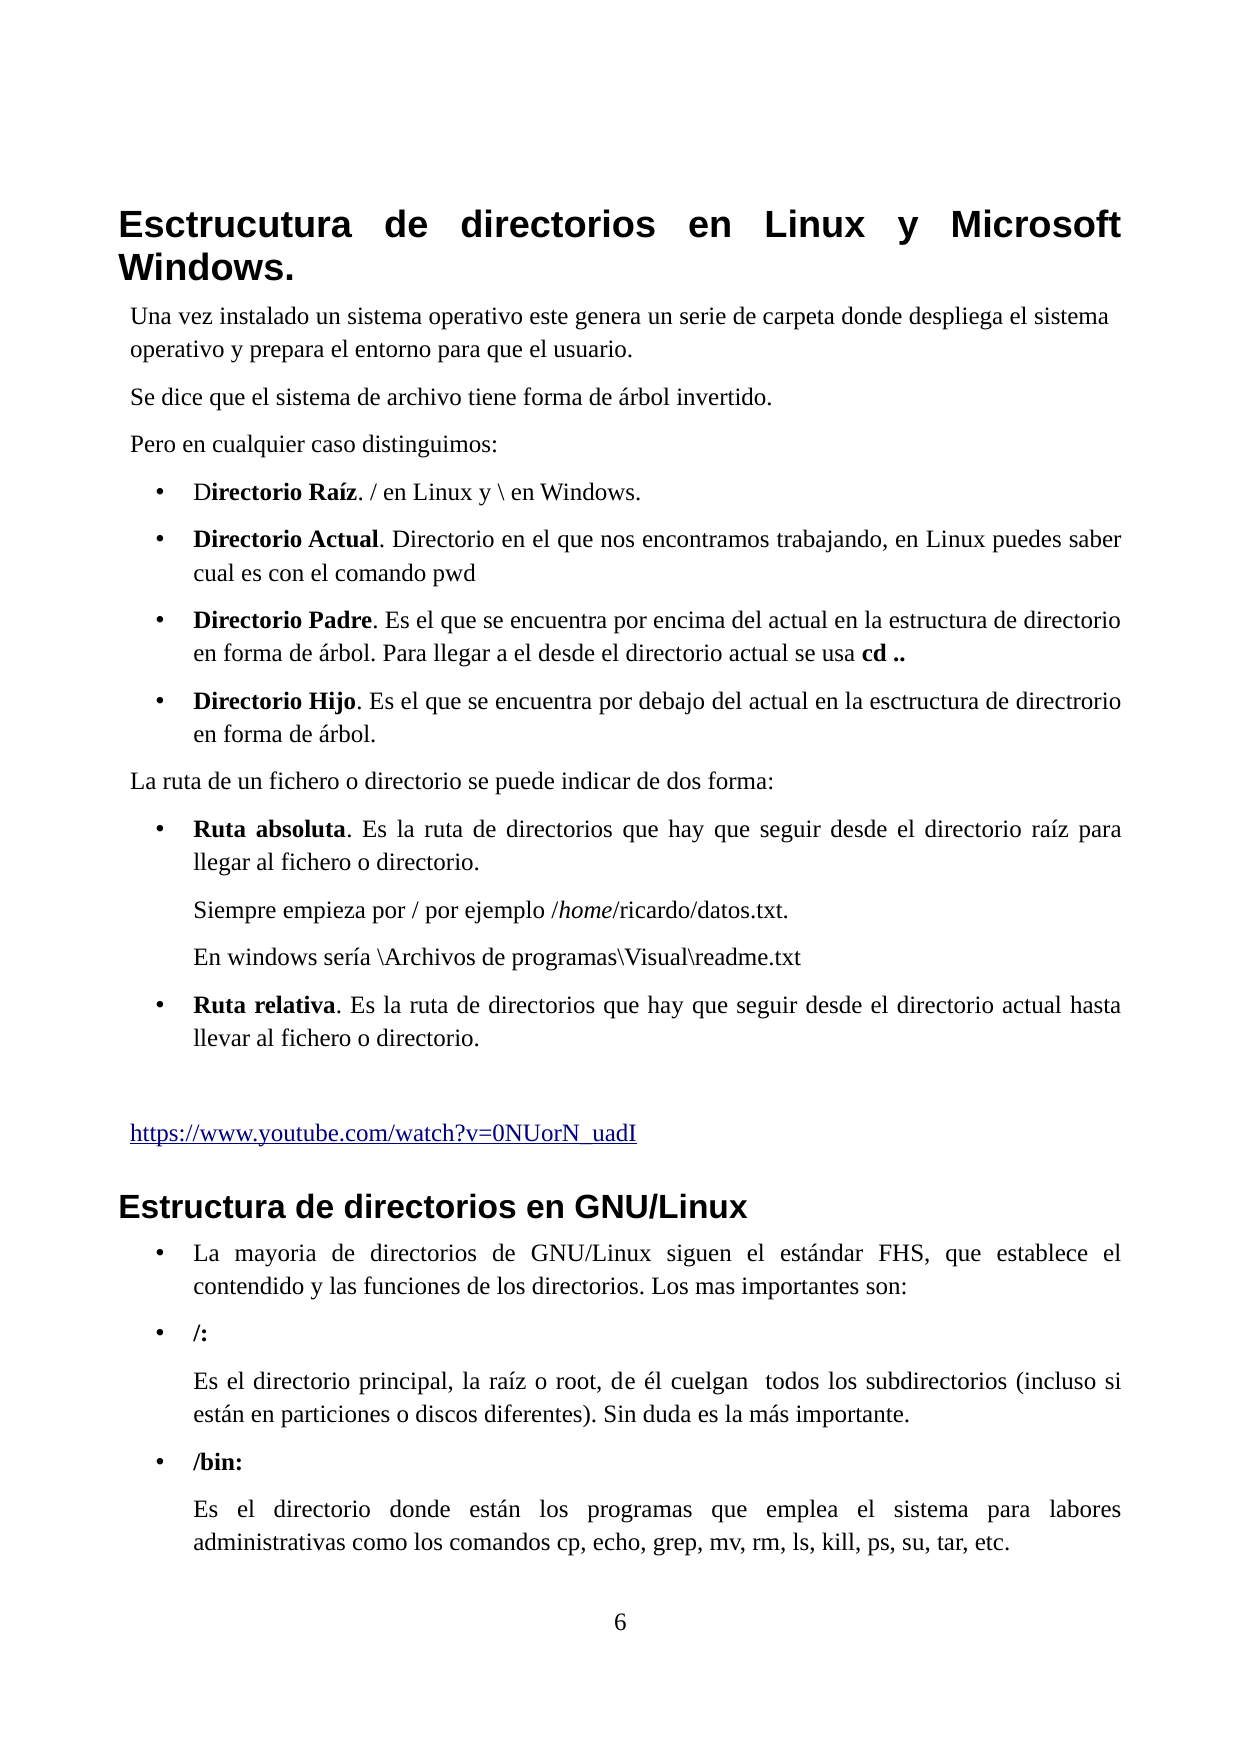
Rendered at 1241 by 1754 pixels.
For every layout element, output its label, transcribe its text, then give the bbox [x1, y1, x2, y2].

list /: [156, 1318, 1122, 1347]
list /bin: [156, 1447, 1122, 1475]
subtitle Estructura de directorios en GNU/Linux [118, 1187, 1122, 1225]
list Directorio Padre. Es el que se encuentra por encima del actual en la estructura de directorio en forma de árbol. Para llegar a el desde el directorio actual se usa cd .. [156, 605, 1122, 667]
list Directorio Raíz. / en Linux y \ en Windows. [156, 477, 1122, 506]
list Es el directorio donde están los programas que emplea el sistema para labores administrativas como los comandos cp, echo, grep, mv, rm, ls, kill, ps, su, tar, etc. [156, 1494, 1122, 1556]
list Siempre empieza por / por ejemplo /home/ricardo/datos.txt. [156, 895, 1122, 923]
list La mayoria de directorios de GNU/Linux siguen el estándar FHS, que establece el contendido y las funciones de los directorios. Los mas importantes son: [156, 1238, 1122, 1299]
text https://www.youtube.com/watch?v=0NUorN_uadI [130, 1118, 1110, 1147]
text Se dice que el sistema de archivo tiene forma de árbol invertido. [130, 382, 1110, 411]
list En windows sería \Archivos de programas\Visual\readme.txt [156, 942, 1122, 971]
list Es el directorio principal, la raíz o root, de él cuelgan todos los subdirectorios (incluso si están en particiones o discos diferentes). Sin duda es la más importante. [156, 1366, 1122, 1428]
text La ruta de un fichero o directorio se puede indicar de dos forma: [130, 766, 1110, 795]
text Una vez instalado un sistema operativo este genera un serie de carpeta donde despliega el sistema operativo y prepara el entorno para que el usuario. [130, 301, 1110, 363]
list Directorio Hijo. Es el que se encuentra por debajo del actual en la esctructura de directrorio en forma de árbol. [156, 686, 1122, 748]
subtitle Esctrucutura de directorios en Linux y Microsoft Windows. [118, 201, 1122, 289]
list Ruta relativa. Es la ruta de directorios que hay que seguir desde el directorio actual hasta llevar al fichero o directorio. [156, 990, 1122, 1052]
list Directorio Actual. Directorio en el que nos encontramos trabajando, en Linux puedes saber cual es con el comando pwd [156, 524, 1122, 586]
list Ruta absoluta. Es la ruta de directorios que hay que seguir desde el directorio raíz para llegar al fichero o directorio. [156, 814, 1122, 876]
text Pero en cualquier caso distinguimos: [130, 429, 1110, 458]
